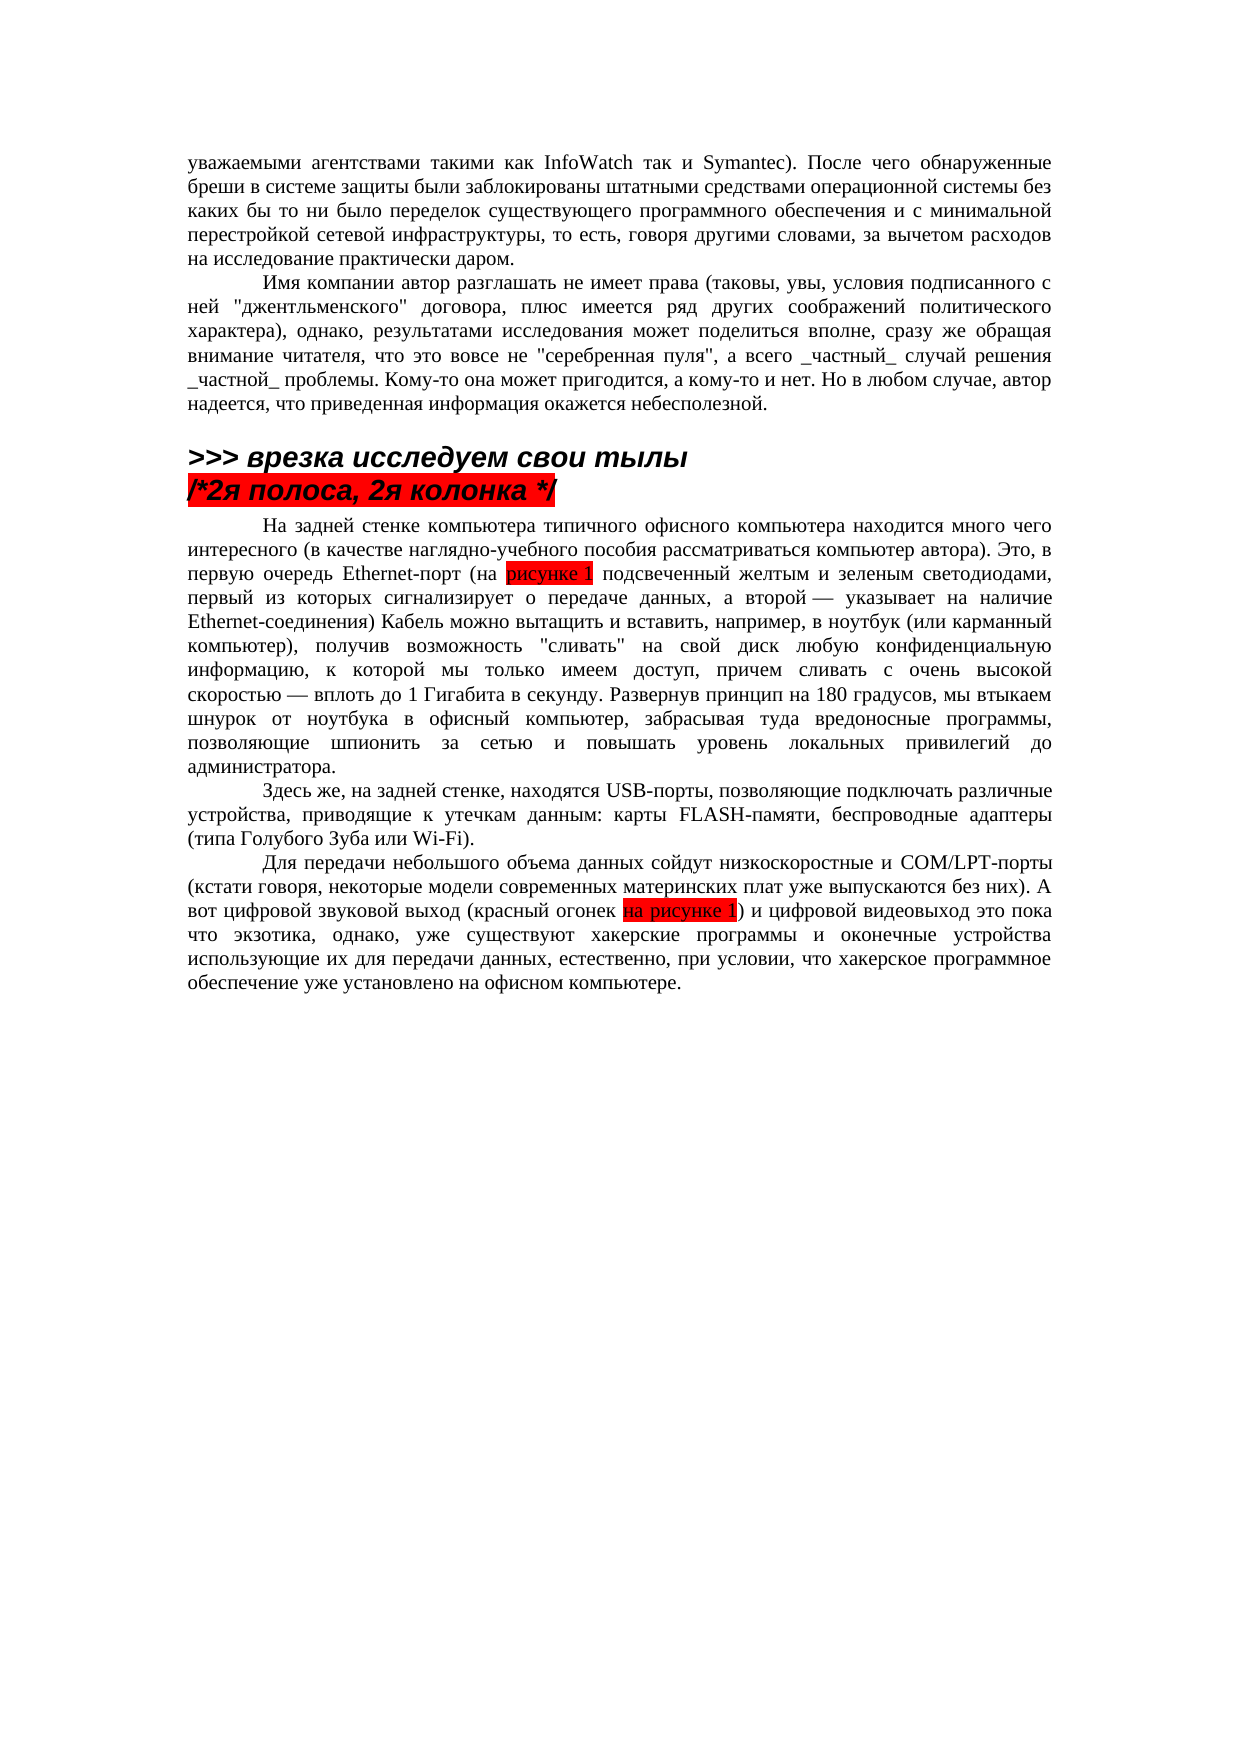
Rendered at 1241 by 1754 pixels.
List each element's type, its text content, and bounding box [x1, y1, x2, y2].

text На задней стенке компьютера типичного офисного компьютера находится много чего интересного (в качестве наглядно-учебного пособия рассматриваться компьютер автора). Это, в первую очередь Ethernet-порт (на рисунке 1 подсвеченный желтым и зеленым светодиодами, первый из которых сигнализирует о передаче данных, а второй — указывает на наличие Ethernet-соединения) Кабель можно вытащить и вставить, например, в ноутбук (или карманный компьютер), получив возможность "сливать" на свой диск любую конфиденциальную информацию, к которой мы только имеем доступ, причем сливать с очень высокой скоростью — вплоть до 1 Гигабита в секунду. Развернув принцип на 180 градусов, мы втыкаем шнурок от ноутбука в офисный компьютер, забрасывая туда вредоносные программы, позволяющие шпионить за сетью и повышать уровень локальных привилегий до администратора. [187, 513, 1053, 778]
subtitle >>> врезка исследуем свои тылы /*2я полоса, 2я колонка */ [187, 440, 1053, 507]
text Имя компании автор разглашать не имеет права (таковы, увы, условия подписанного с ней "джентльменского" договора, плюс имеется ряд других соображений политического характера), однако, результатами исследования может поделиться вполне, сразу же обращая внимание читателя, что это вовсе не "серебренная пуля", а всего _частный_ случай решения _частной_ проблемы. Кому-то она может пригодится, а кому-то и нет. Но в любом случае, автор надеется, что приведенная информация окажется небесполезной. [187, 270, 1053, 415]
text Здесь же, на задней стенке, находятся USB-порты, позволяющие подключать различные устройства, приводящие к утечкам данным: карты FLASH-памяти, беспроводные адаптеры (типа Голубого Зуба или Wi-Fi). [187, 778, 1053, 850]
text Для передачи небольшого объема данных сойдут низкоскоростные и COM/LPT-порты (кстати говоря, некоторые модели современных материнских плат уже выпускаются без них). А вот цифровой звуковой выход (красный огонек на рисунке 1) и цифровой видеовыход это пока что экзотика, однако, уже существуют хакерские программы и оконечные устройства использующие их для передачи данных, естественно, при условии, что хакерское программное обеспечение уже установлено на офисном компьютере. [187, 850, 1053, 994]
text уважаемыми агентствами такими как InfoWatch так и Symantec). После чего обнаруженные бреши в системе защиты были заблокированы штатными средствами операционной системы без каких бы то ни было переделок существующего программного обеспечения и с минимальной перестройкой сетевой инфраструктуры, то есть, говоря другими словами, за вычетом расходов на исследование практически даром. [187, 150, 1053, 270]
